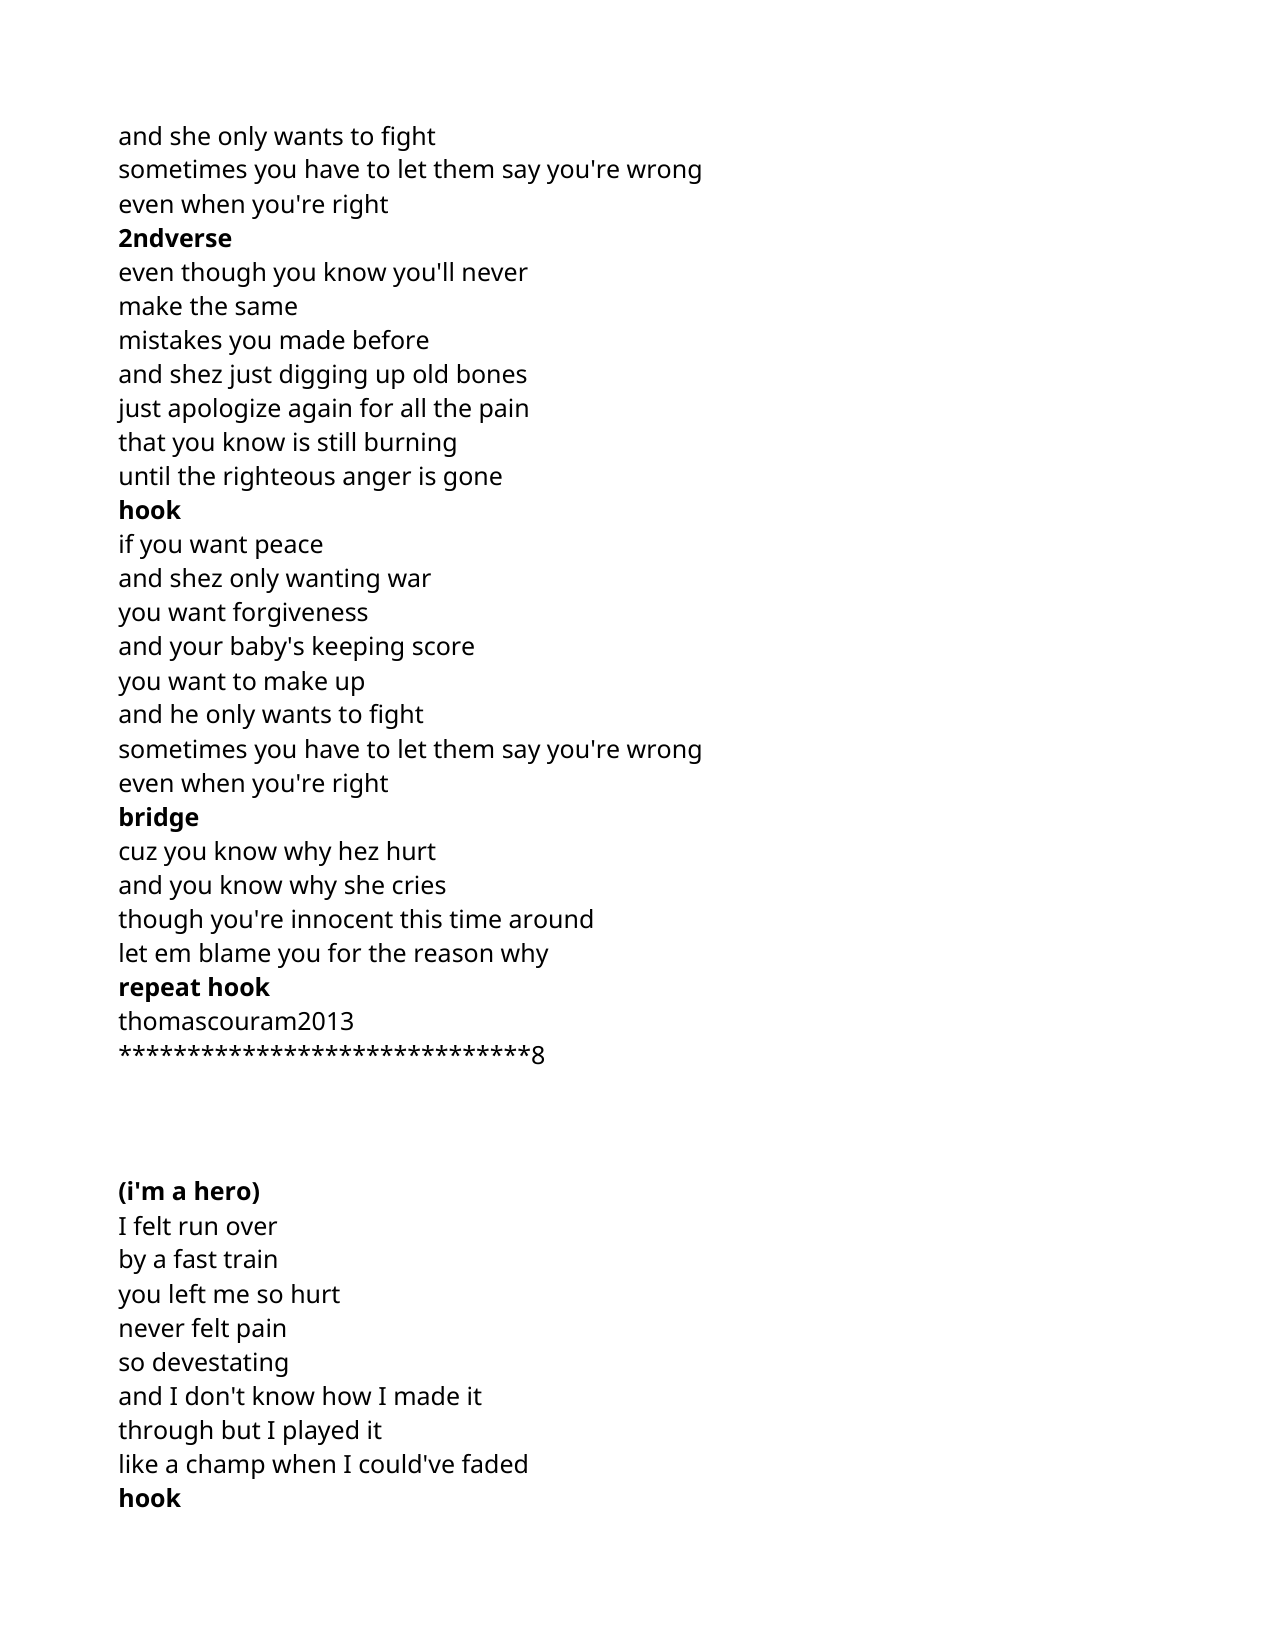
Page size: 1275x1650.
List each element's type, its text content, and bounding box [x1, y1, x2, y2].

text I felt run over [118, 1208, 1157, 1242]
text even when you're right [118, 186, 1157, 220]
text let em blame you for the reason why [118, 936, 1157, 970]
text make the same [118, 288, 1157, 322]
text and shez only wanting war [118, 561, 1157, 595]
text mistakes you made before [118, 322, 1157, 357]
text like a champ when I could've faded [118, 1447, 1157, 1481]
text if you want peace [118, 527, 1157, 561]
text and I don't know how I made it [118, 1378, 1157, 1412]
text never felt pain [118, 1310, 1157, 1344]
text hook [118, 1481, 1157, 1515]
text (i'm a hero) [118, 1174, 1157, 1208]
text you want to make up [118, 663, 1157, 697]
text and he only wants to fight [118, 697, 1157, 731]
text by a fast train [118, 1242, 1157, 1276]
text and she only wants to fight [118, 118, 1157, 152]
text and shez just digging up old bones [118, 357, 1157, 391]
text even when you're right [118, 765, 1157, 799]
text even though you know you'll never [118, 254, 1157, 288]
text and you know why she cries [118, 867, 1157, 902]
text cuz you know why hez hurt [118, 833, 1157, 867]
text and your baby's keeping score [118, 629, 1157, 663]
text thomascouram2013 [118, 1004, 1157, 1038]
text through but I played it [118, 1412, 1157, 1447]
text sometimes you have to let them say you're wrong [118, 731, 1157, 765]
text you want forgiveness [118, 595, 1157, 629]
text bridge [118, 799, 1157, 833]
text you left me so hurt [118, 1276, 1157, 1310]
text so devestating [118, 1344, 1157, 1378]
text hook [118, 493, 1157, 527]
text sometimes you have to let them say you're wrong [118, 152, 1157, 186]
text ******************************8 [118, 1038, 1157, 1072]
text until the righteous anger is gone [118, 459, 1157, 493]
text repeat hook [118, 970, 1157, 1004]
text just apologize again for all the pain [118, 391, 1157, 425]
text that you know is still burning [118, 425, 1157, 459]
text 2ndverse [118, 220, 1157, 254]
text though you're innocent this time around [118, 902, 1157, 936]
